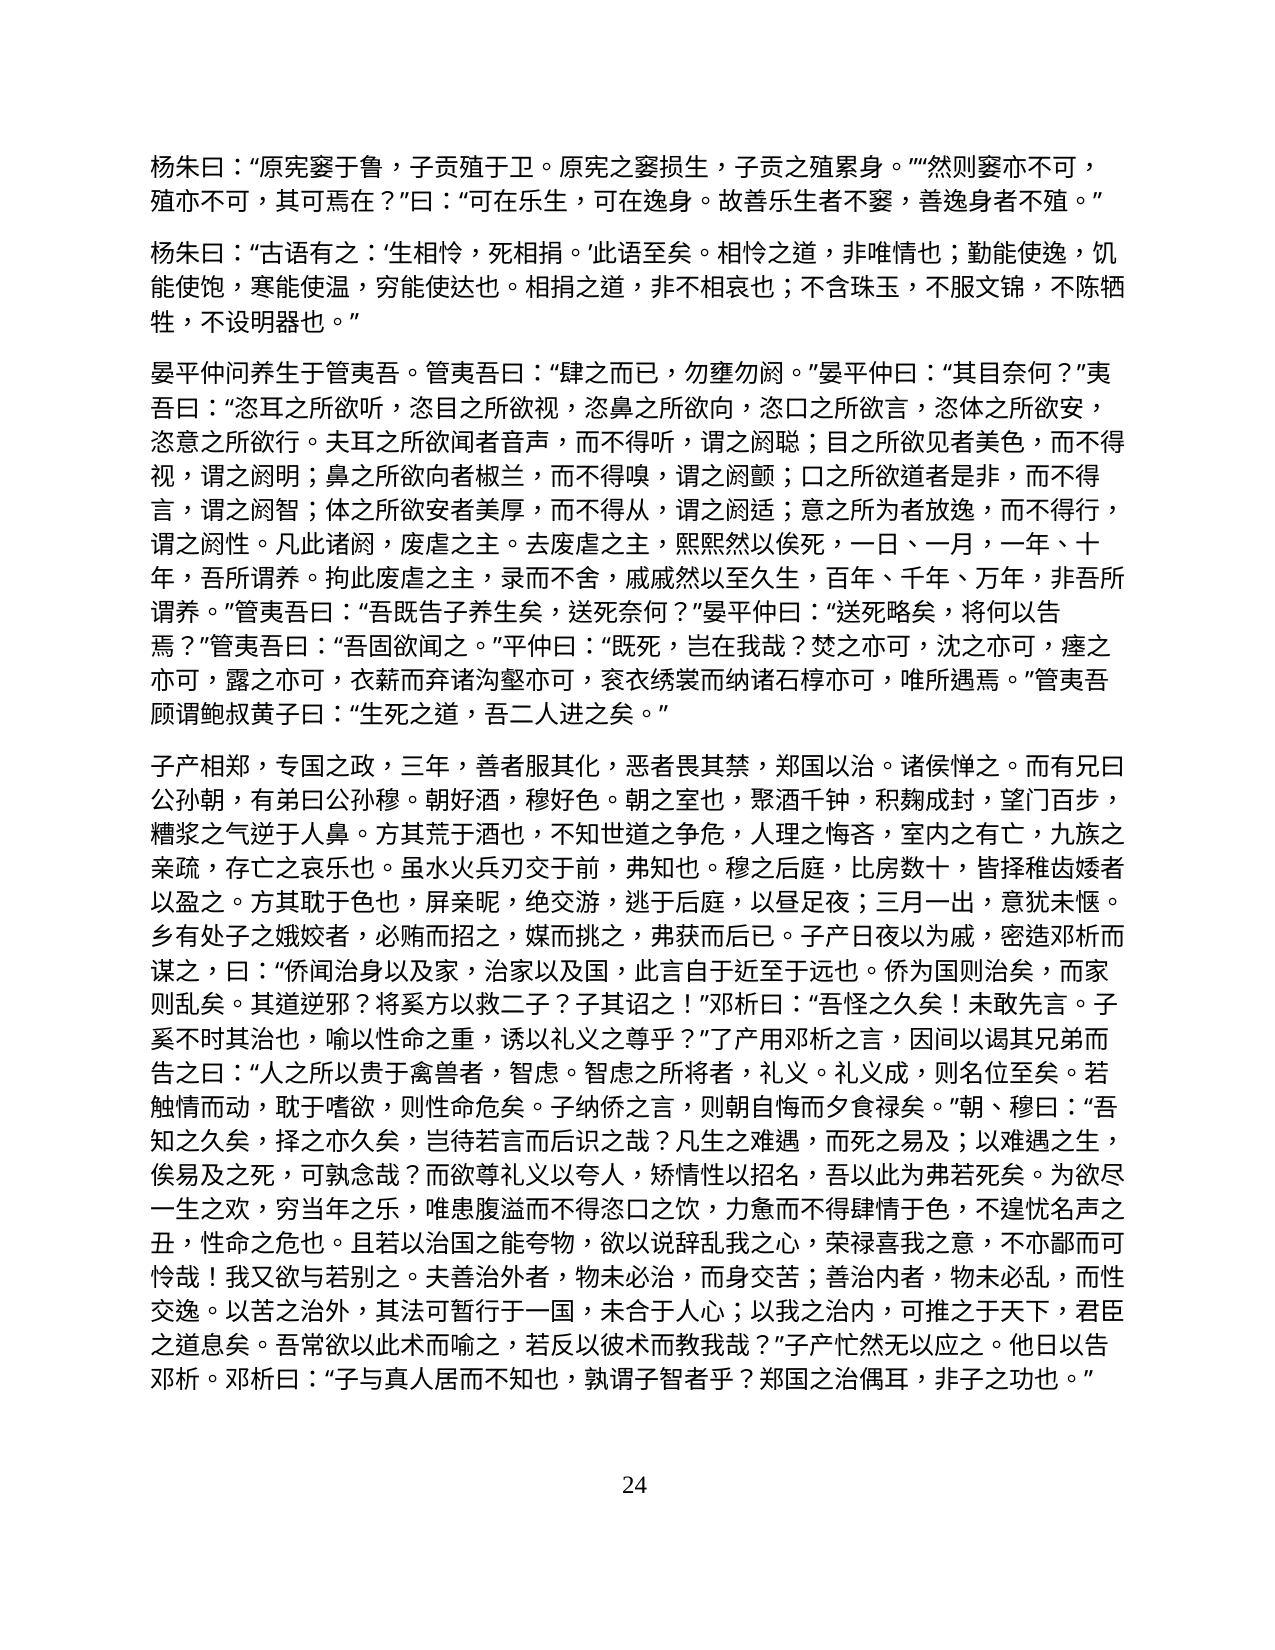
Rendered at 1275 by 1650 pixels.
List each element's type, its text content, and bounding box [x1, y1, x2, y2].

text 晏平仲问养生于管夷吾。管夷吾曰：“肆之而已，勿壅勿阏。”晏平仲曰：“其目奈何？”夷吾曰：“恣耳之所欲听，恣目之所欲视，恣鼻之所欲向，恣口之所欲言，恣体之所欲安，恣意之所欲行。夫耳之所欲闻者音声，而不得听，谓之阏聪；目之所欲见者美色，而不得视，谓之阏明；鼻之所欲向者椒兰，而不得嗅，谓之阏颤；口之所欲道者是非，而不得言，谓之阏智；体之所欲安者美厚，而不得从，谓之阏适；意之所为者放逸，而不得行，谓之阏性。凡此诸阏，废虐之主。去废虐之主，熙熙然以俟死，一日、一月，一年、十年，吾所谓养。拘此废虐之主，录而不舍，戚戚然以至久生，百年、千年、万年，非吾所谓养。”管夷吾曰：“吾既告子养生矣，送死奈何？”晏平仲曰：“送死略矣，将何以告焉？”管夷吾曰：“吾固欲闻之。”平仲曰：“既死，岂在我哉？焚之亦可，沈之亦可，瘗之亦可，露之亦可，衣薪而弃诸沟壑亦可，衮衣绣裳而纳诸石椁亦可，唯所遇焉。”管夷吾顾谓鲍叔黄子曰：“生死之道，吾二人进之矣。” [150, 356, 1125, 731]
text 杨朱曰：“原宪窭于鲁，子贡殖于卫。原宪之窭损生，子贡之殖累身。”“然则窭亦不可，殖亦不可，其可焉在？”曰：“可在乐生，可在逸身。故善乐生者不窭，善逸身者不殖。” [150, 150, 1125, 218]
text 子产相郑，专国之政，三年，善者服其化，恶者畏其禁，郑国以治。诸侯惮之。而有兄曰公孙朝，有弟曰公孙穆。朝好酒，穆好色。朝之室也，聚酒千钟，积麹成封，望门百步，糟浆之气逆于人鼻。方其荒于酒也，不知世道之争危，人理之悔吝，室内之有亡，九族之亲疏，存亡之哀乐也。虽水火兵刃交于前，弗知也。穆之后庭，比房数十，皆择稚齿婑者以盈之。方其耽于色也，屏亲昵，绝交游，逃于后庭，以昼足夜；三月一出，意犹未惬。乡有处子之娥姣者，必贿而招之，媒而挑之，弗获而后已。子产日夜以为戚，密造邓析而谋之，曰：“侨闻治身以及家，治家以及国，此言自于近至于远也。侨为国则治矣，而家则乱矣。其道逆邪？将奚方以救二子？子其诏之！”邓析曰：“吾怪之久矣！未敢先言。子奚不时其治也，喻以性命之重，诱以礼义之尊乎？”了产用邓析之言，因间以谒其兄弟而告之曰：“人之所以贵于禽兽者，智虑。智虑之所将者，礼义。礼义成，则名位至矣。若触情而动，耽于嗜欲，则性命危矣。子纳侨之言，则朝自悔而夕食禄矣。”朝、穆曰：“吾知之久矣，择之亦久矣，岂待若言而后识之哉？凡生之难遇，而死之易及；以难遇之生，俟易及之死，可孰念哉？而欲尊礼义以夸人，矫情性以招名，吾以此为弗若死矣。为欲尽一生之欢，穷当年之乐，唯患腹溢而不得恣口之饮，力惫而不得肆情于色，不遑忧名声之丑，性命之危也。且若以治国之能夸物，欲以说辞乱我之心，荣禄喜我之意，不亦鄙而可怜哉！我又欲与若别之。夫善治外者，物未必治，而身交苦；善治内者，物未必乱，而性交逸。以苦之治外，其法可暂行于一国，未合于人心；以我之治内，可推之于天下，君臣之道息矣。吾常欲以此术而喻之，若反以彼术而教我哉？”子产忙然无以应之。他日以告邓析。邓析曰：“子与真人居而不知也，孰谓子智者乎？郑国之治偶耳，非子之功也。” [150, 749, 1125, 1396]
text 杨朱曰：“古语有之：‘生相怜，死相捐。’此语至矣。相怜之道，非唯情也；勤能使逸，饥能使饱，寒能使温，穷能使达也。相捐之道，非不相哀也；不含珠玉，不服文锦，不陈牺牲，不设明器也。” [150, 236, 1125, 338]
